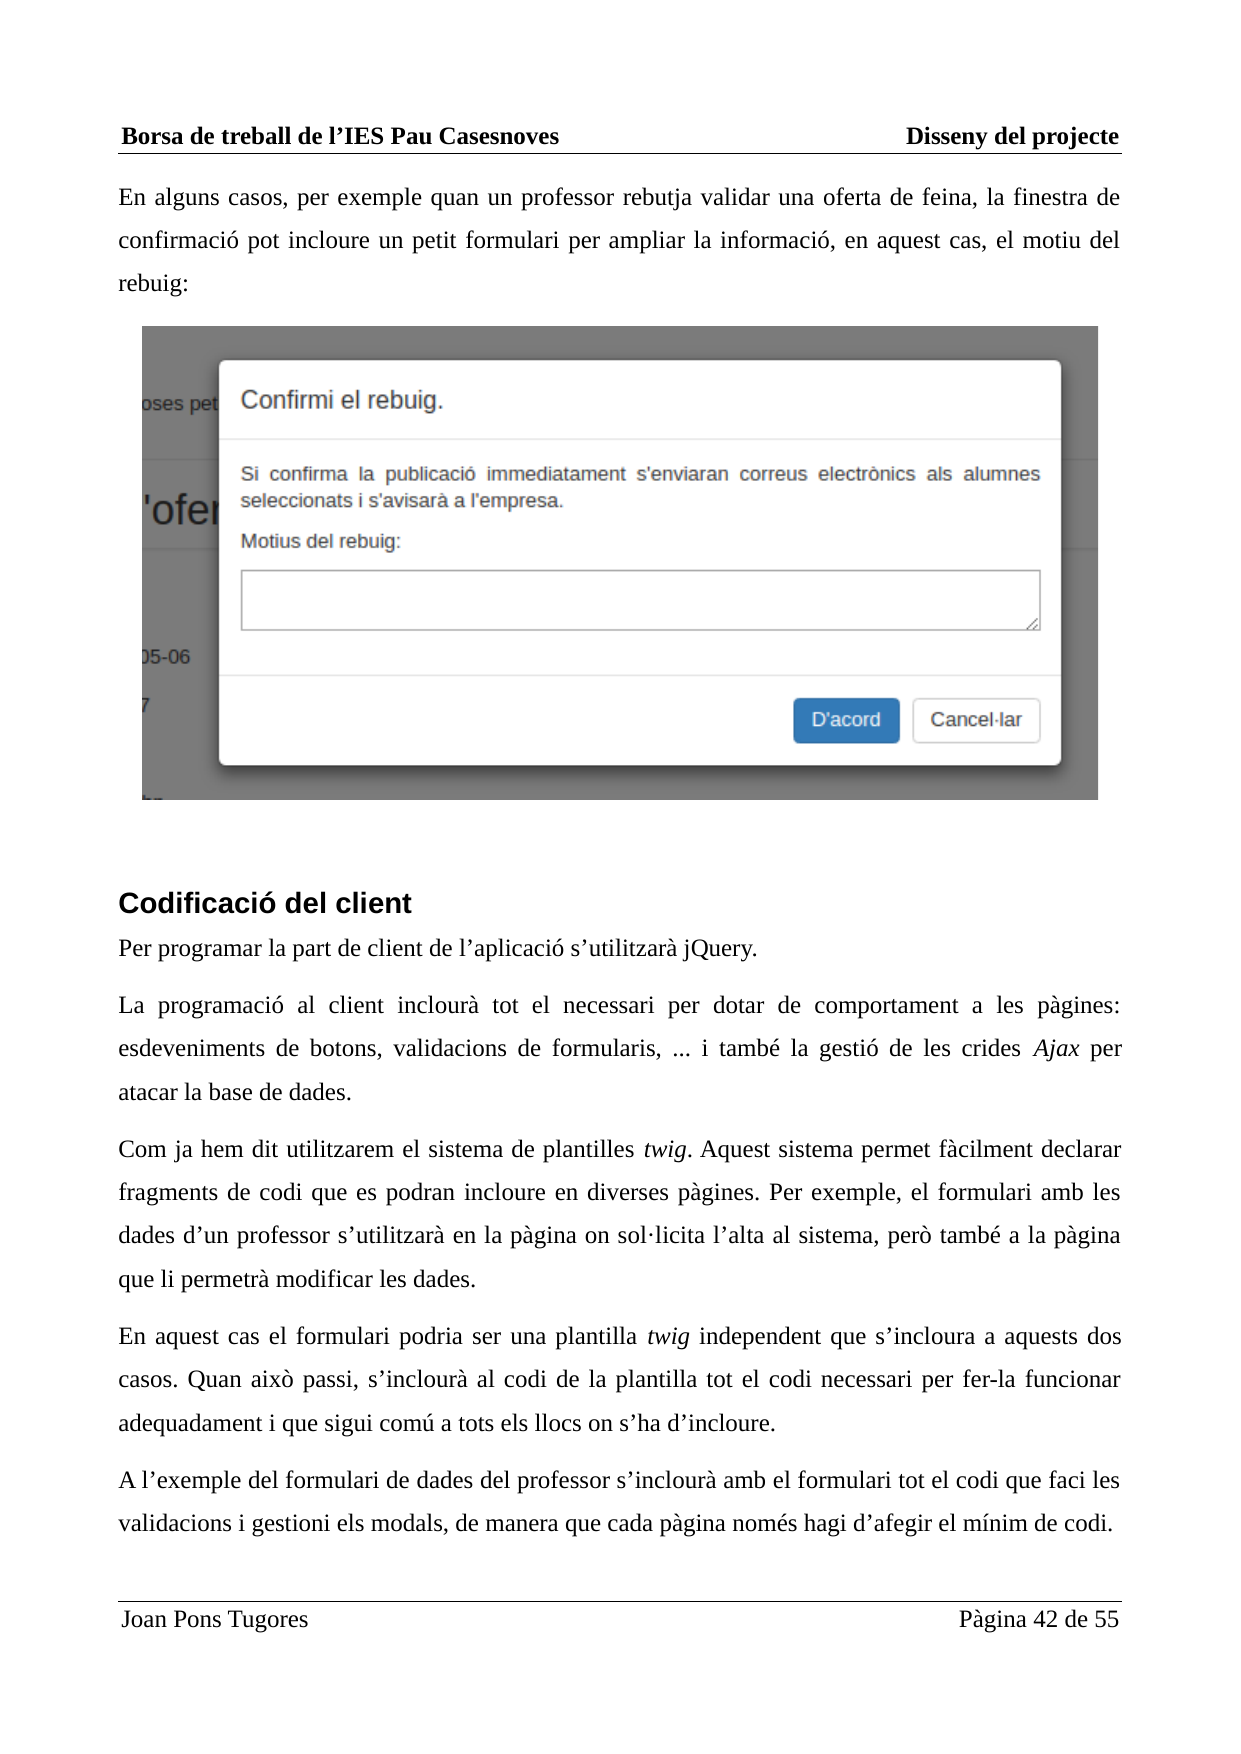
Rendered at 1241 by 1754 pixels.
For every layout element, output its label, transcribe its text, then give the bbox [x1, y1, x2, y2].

text La programació al client inclourà tot el necessari per dotar de comportament a les pàgines: esdeveniments de botons, validacions de formularis, ... i també la gestió de les crides Ajax per atacar la base de dades. [118, 990, 1122, 1105]
text Com ja hem dit utilitzarem el sistema de plantilles twig. Aquest sistema permet fàcilment declarar fragments de codi que es podran incloure en diverses pàgines. Per exemple, el formulari amb les dades d’un professor s’utilitzarà en la pàgina on sol·licita l’alta al sistema, però també a la pàgina que li permetrà modificar les dades. [118, 1134, 1122, 1292]
picture [142, 326, 1099, 800]
text En alguns casos, per exemple quan un professor rebutja validar una oferta de feina, la finestra de confirmació pot incloure un petit formulari per ampliar la informació, en aquest cas, el motiu del rebuig: [118, 182, 1122, 297]
text A l’exemple del formulari de dades del professor s’inclourà amb el formulari tot el codi que faci les validacions i gestioni els modals, de manera que cada pàgina només hagi d’afegir el mínim de codi. [118, 1465, 1122, 1537]
text Per programar la part de client de l’aplicació s’utilitzarà jQuery. [118, 933, 1122, 961]
subtitle Codificació del client [118, 886, 1122, 920]
text En aquest cas el formulari podria ser una plantilla twig independent que s’incloura a aquests dos casos. Quan això passi, s’inclourà al codi de la plantilla tot el codi necessari per fer-la funcionar adequadament i que sigui comú a tots els llocs on s’ha d’incloure. [118, 1321, 1122, 1436]
